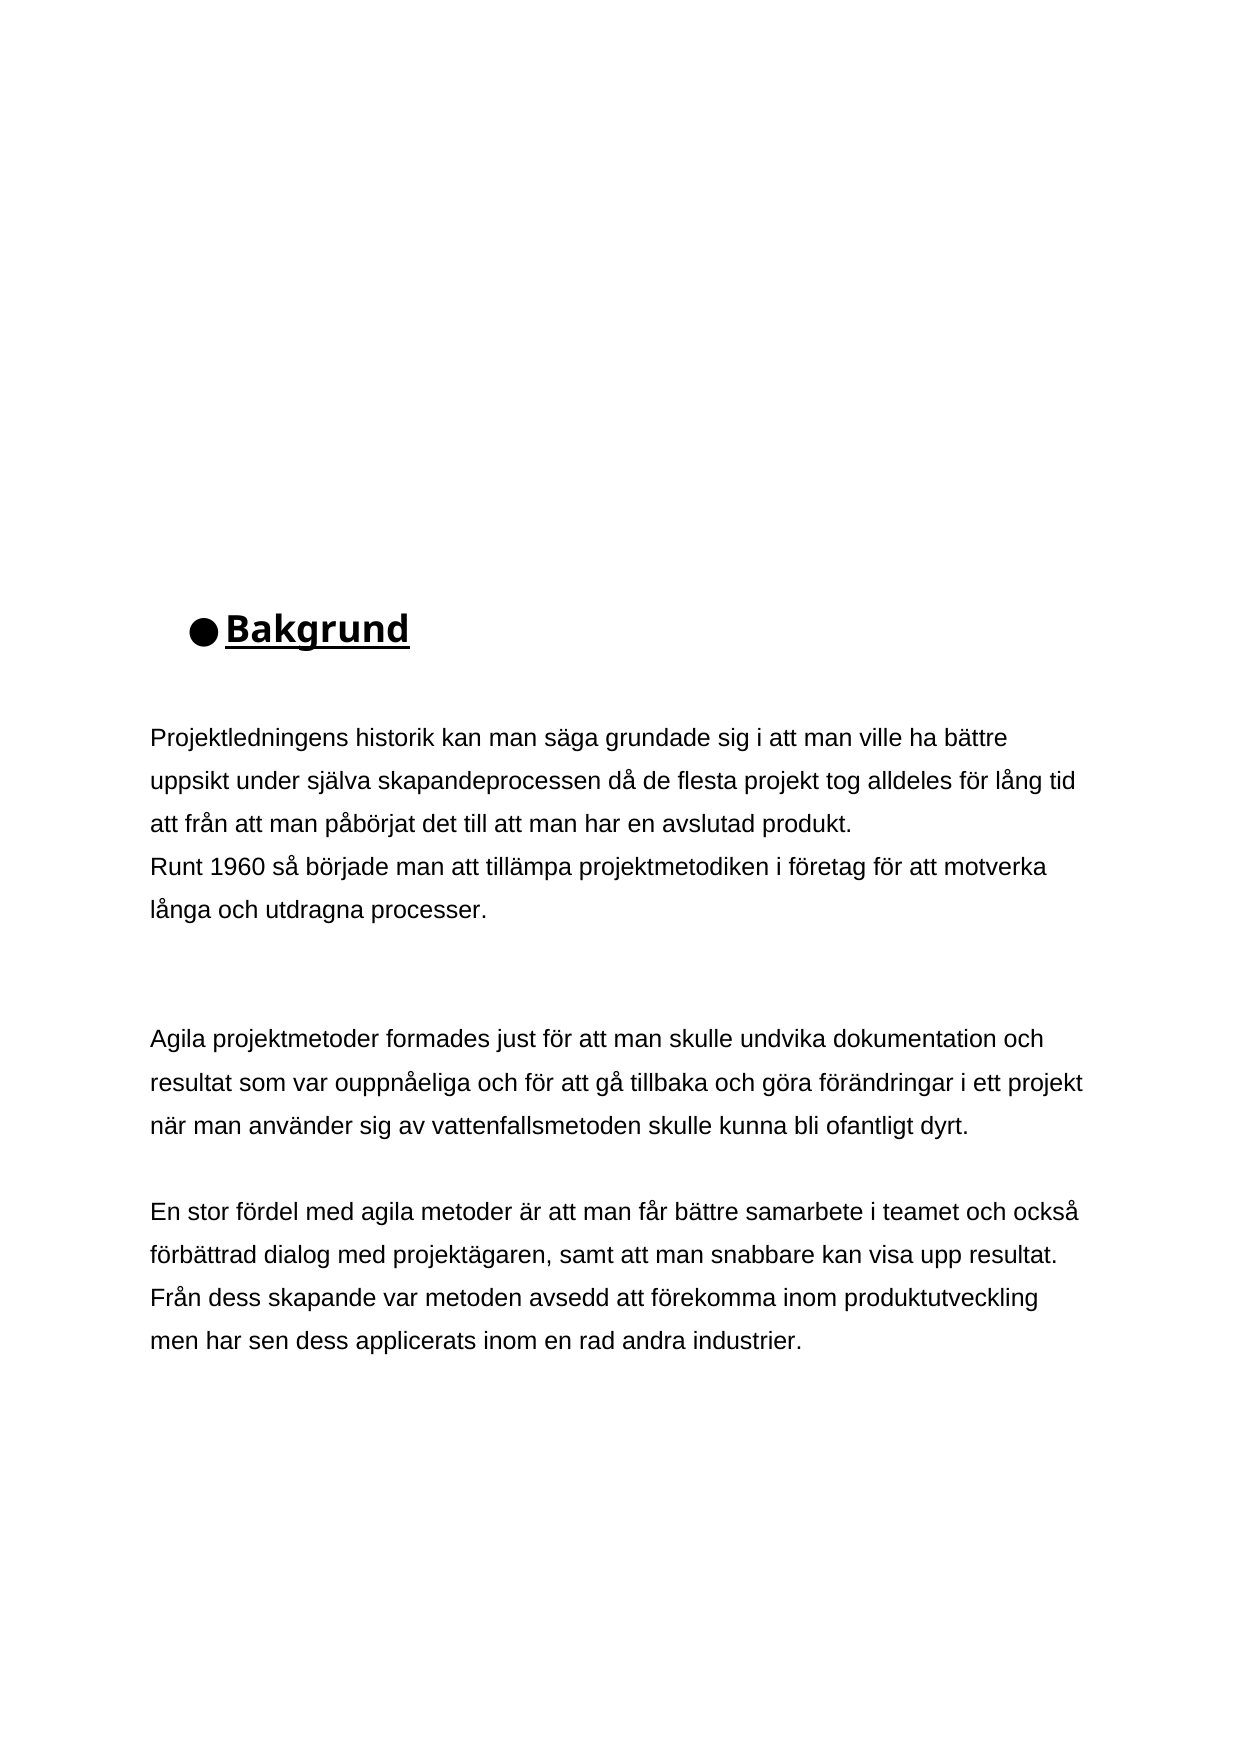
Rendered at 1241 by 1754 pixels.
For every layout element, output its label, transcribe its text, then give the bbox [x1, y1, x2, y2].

text Från dess skapande var metoden avsedd att förekomma inom produktutveckling men har sen dess applicerats inom en rad andra industrier. [150, 1283, 1090, 1355]
text Agila projektmetoder formades just för att man skulle undvika dokumentation och resultat som var ouppnåeliga och för att gå tillbaka och göra förändringar i ett projekt när man använder sig av vattenfallsmetoden skulle kunna bli ofantligt dyrt. [150, 1024, 1090, 1139]
text En stor fördel med agila metoder är att man får bättre samarbete i teamet och också förbättrad dialog med projektägaren, samt att man snabbare kan visa upp resultat. [150, 1197, 1090, 1269]
text Projektledningens historik kan man säga grundade sig i att man ville ha bättre uppsikt under själva skapandeprocessen då de flesta projekt tog alldeles för lång tid att från att man påbörjat det till att man har en avslutad produkt. [150, 722, 1090, 837]
text Runt 1960 så började man att tillämpa projektmetodiken i företag för att motverka långa och utdragna processer. [150, 852, 1090, 924]
list Bakgrund [187, 603, 1090, 654]
